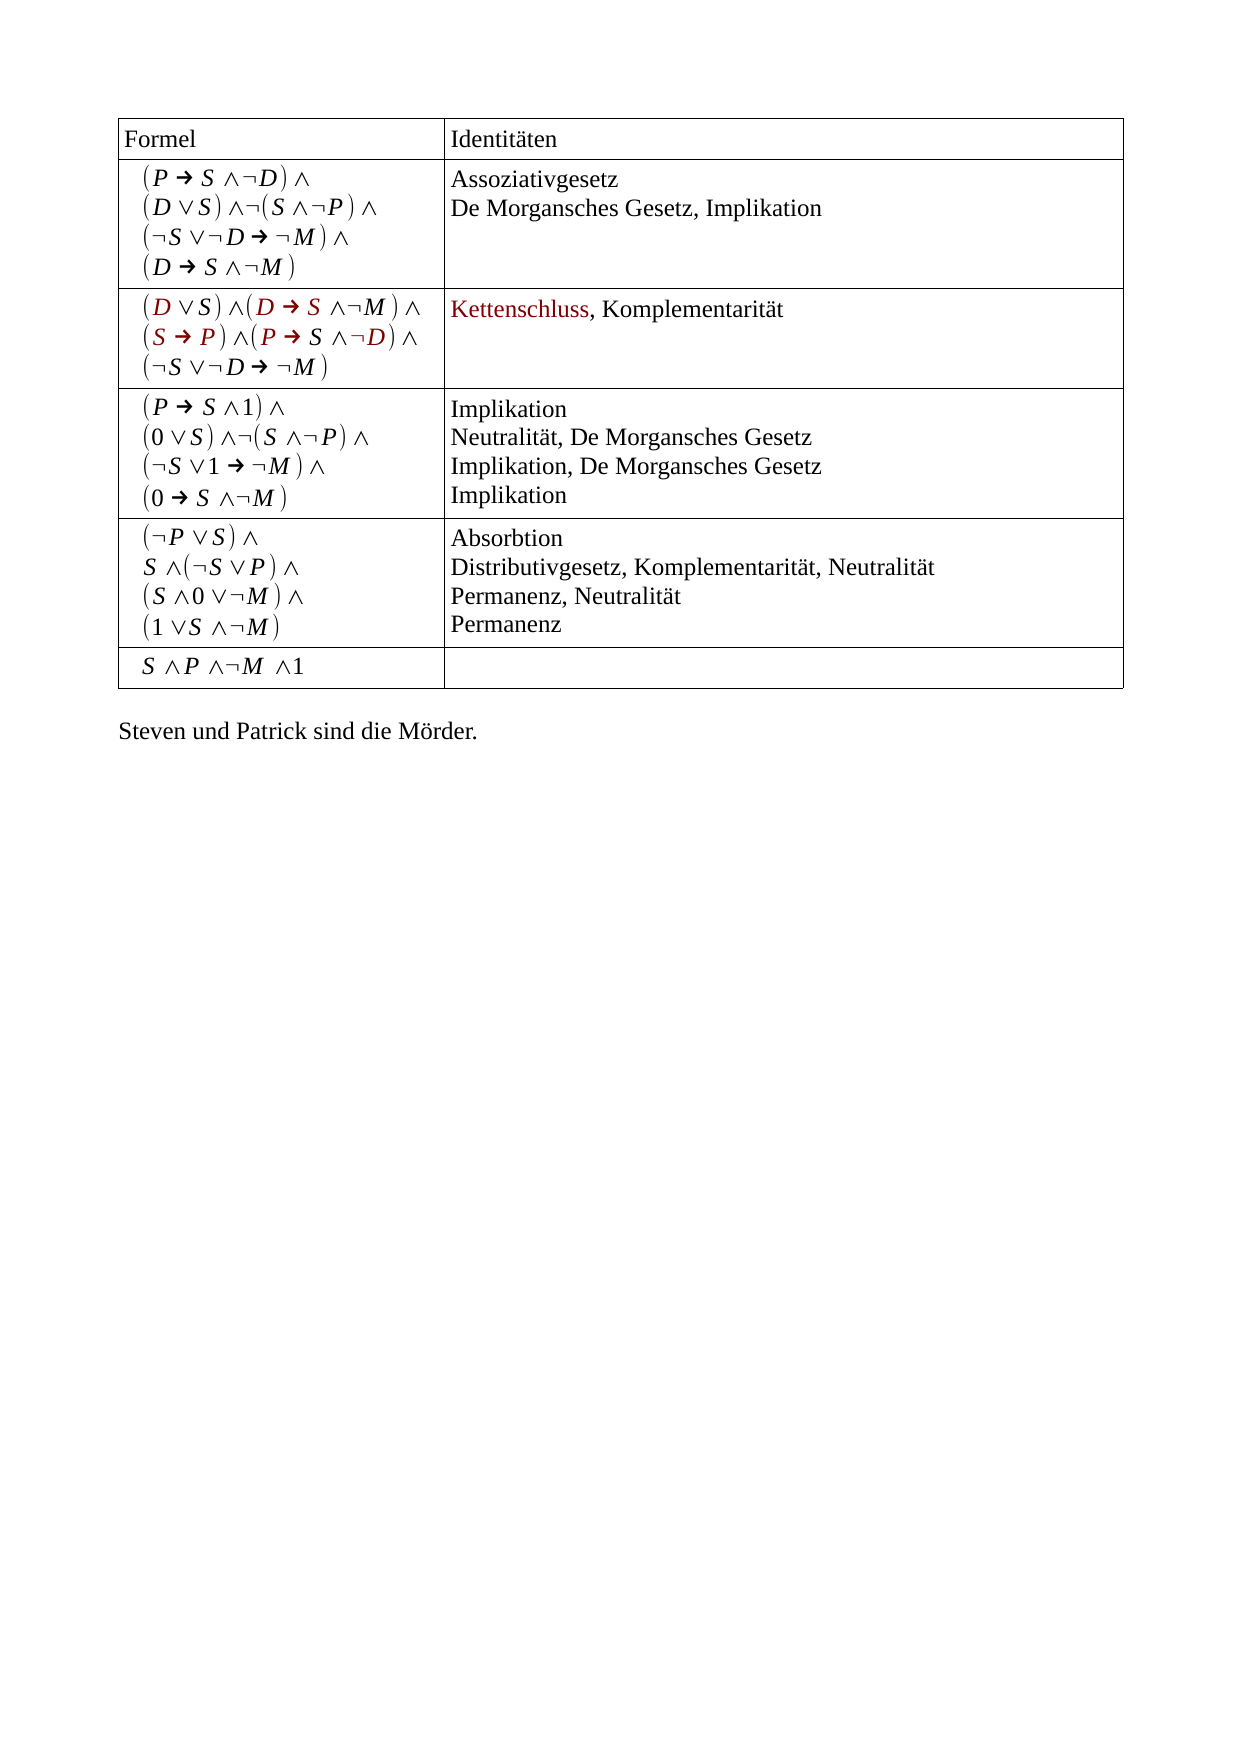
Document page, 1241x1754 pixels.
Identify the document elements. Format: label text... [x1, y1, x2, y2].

table_header Identitäten [445, 119, 1123, 158]
table_cell [445, 648, 1123, 687]
table_cell Absorbtion Distributivgesetz, Komplementarität, Neutralität Permanenz, Neutralität Permanenz [445, 519, 1123, 647]
table_cell [119, 289, 444, 388]
table_cell [119, 160, 444, 288]
table_cell [119, 389, 444, 517]
table_cell [119, 648, 444, 687]
table_header Formel [119, 119, 444, 158]
text Steven und Patrick sind die Mörder. [118, 716, 1122, 745]
table_cell Implikation Neutralität, De Morgansches Gesetz Implikation, De Morgansches Gesetz Implikation [445, 389, 1123, 517]
table_cell [119, 519, 444, 647]
table_cell Assoziativgesetz De Morgansches Gesetz, Implikation [445, 160, 1123, 288]
table_cell Kettenschluss, Komplementarität [445, 289, 1123, 388]
